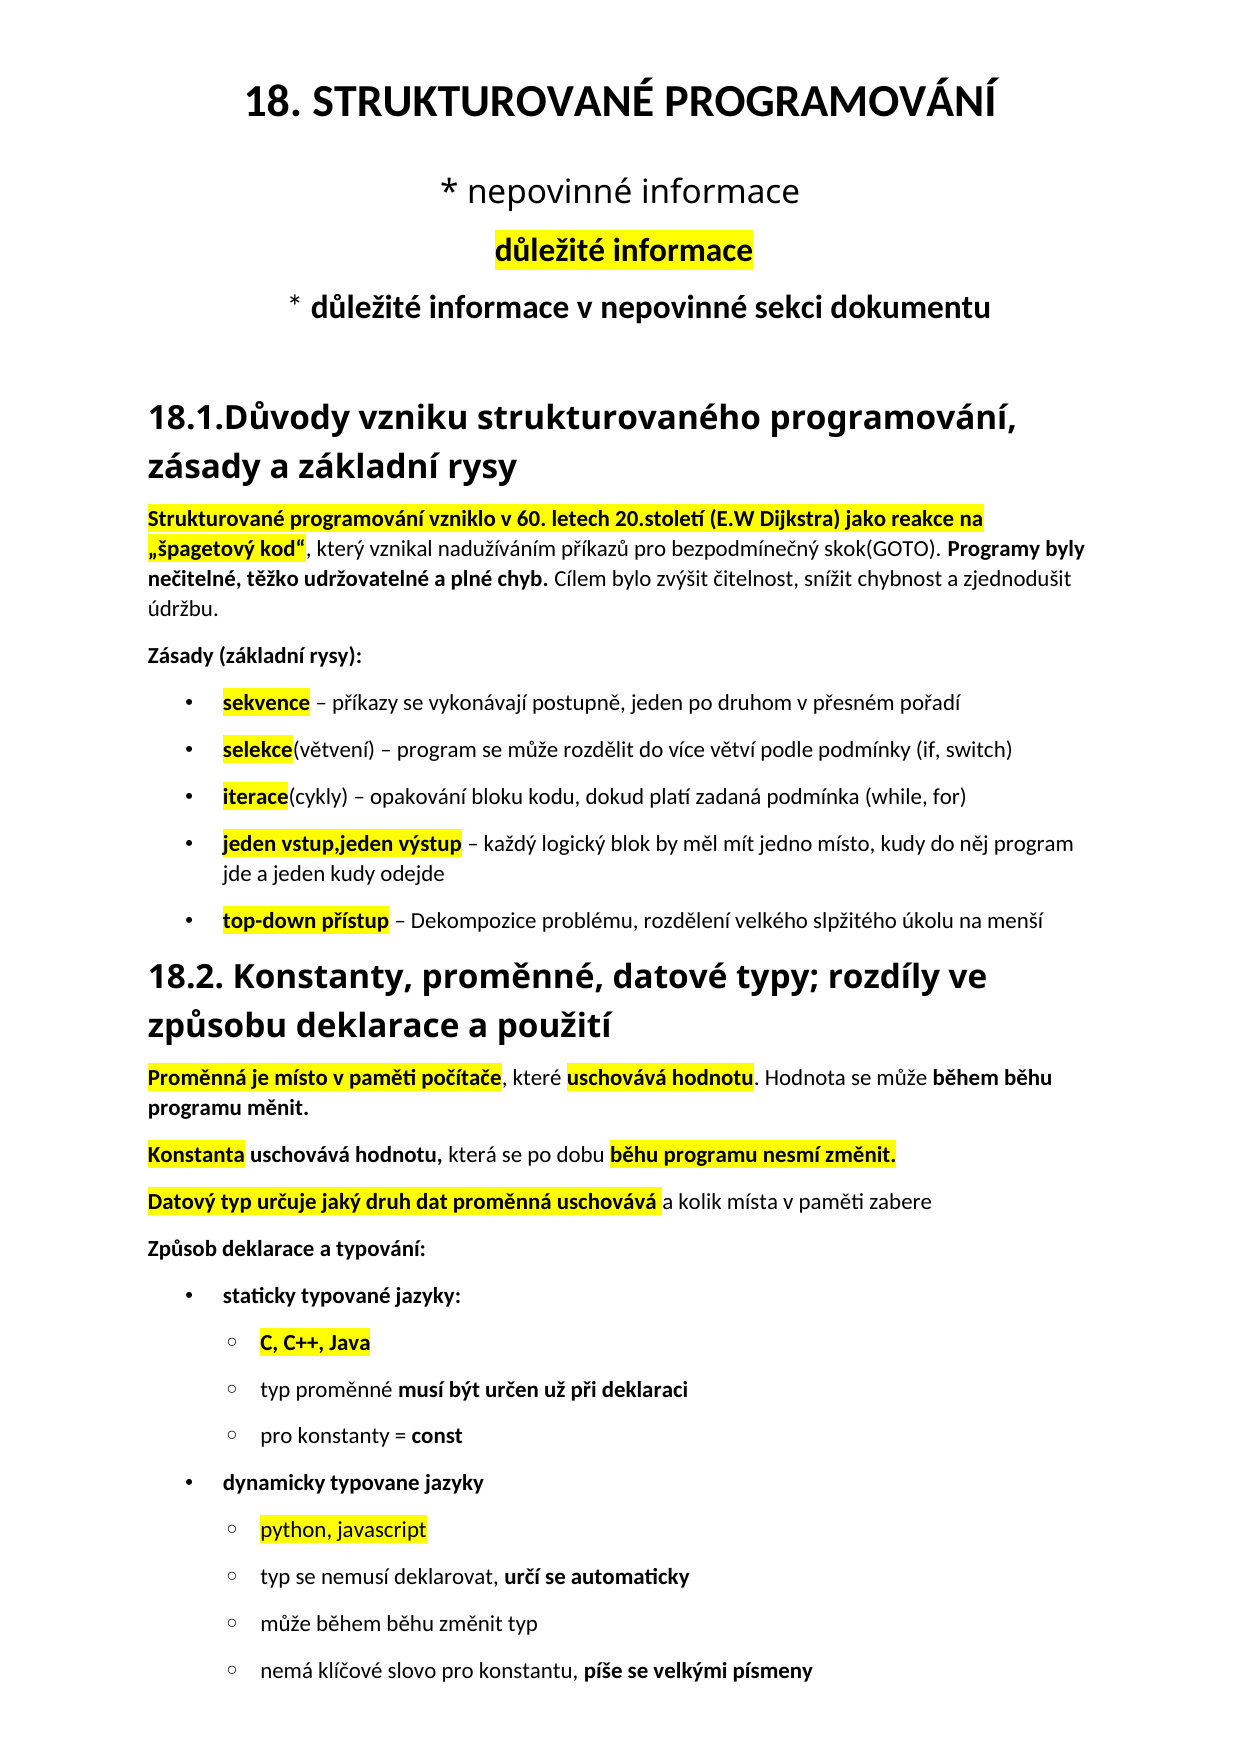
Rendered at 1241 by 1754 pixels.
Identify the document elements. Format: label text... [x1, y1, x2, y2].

list dynamicky typovane jazyky [185, 1468, 1093, 1496]
text Datový typ určuje jaký druh dat proměnná uschovává a kolik místa v paměti zabere [148, 1187, 1093, 1215]
subtitle 18.1.Důvody vzniku strukturovaného programování, zásady a základní rysy [148, 393, 1093, 488]
list staticky typované jazyky: [185, 1281, 1093, 1309]
subtitle 18.2. Konstanty, proměnné, datové typy; rozdíly ve způsobu deklarace a použití [148, 953, 1093, 1047]
list C, C++, Java [223, 1328, 1093, 1356]
list jeden vstup,jeden výstup – každý logický blok by měl mít jedno místo, kudy do něj program jde a jeden kudy odejde [185, 829, 1093, 887]
list iterace(cykly) – opakování bloku kodu, dokud platí zadaná podmínka (while, for) [185, 782, 1093, 810]
list python, javascript [223, 1515, 1093, 1543]
list typ proměnné musí být určen už při deklaraci [223, 1375, 1093, 1403]
text Proměnná je místo v paměti počítače, které uschovává hodnotu. Hodnota se může během běhu programu měnit. [148, 1063, 1093, 1121]
list sekvence – příkazy se vykonávají postupně, jeden po druhom v přesném pořadí [185, 688, 1093, 716]
text Způsob deklarace a typování: [148, 1234, 1093, 1262]
list nemá klíčové slovo pro konstantu, píše se velkými písmeny [223, 1656, 1093, 1684]
list pro konstanty = const [223, 1422, 1093, 1449]
text * důležité informace v nepovinné sekci dokumentu [185, 286, 1093, 327]
subtitle * nepovinné informace [148, 168, 1093, 213]
list top-down přístup – Dekompozice problému, rozdělení velkého slpžitého úkolu na menší [185, 906, 1093, 934]
subtitle 18. strukturované programování [148, 72, 1093, 128]
text Zásady (základní rysy): [148, 641, 1093, 669]
subtitle důležité informace [148, 229, 1093, 270]
text Strukturované programování vzniklo v 60. letech 20.století (E.W Dijkstra) jako reakce na „špagetový kod“, který vznikal nadužíváním příkazů pro bezpodmínečný skok(GOTO). Programy byly nečitelné, těžko udržovatelné a plné chyb. Cílem bylo zvýšit čitelnost, snížit chybnost a zjednodušit údržbu. [148, 504, 1093, 622]
list může během běhu změnit typ [223, 1609, 1093, 1637]
list typ se nemusí deklarovat, určí se automaticky [223, 1562, 1093, 1590]
text Konstanta uschovává hodnotu, která se po dobu běhu programu nesmí změnit. [148, 1140, 1093, 1168]
list selekce(větvení) – program se může rozdělit do více větví podle podmínky (if, switch) [185, 735, 1093, 763]
